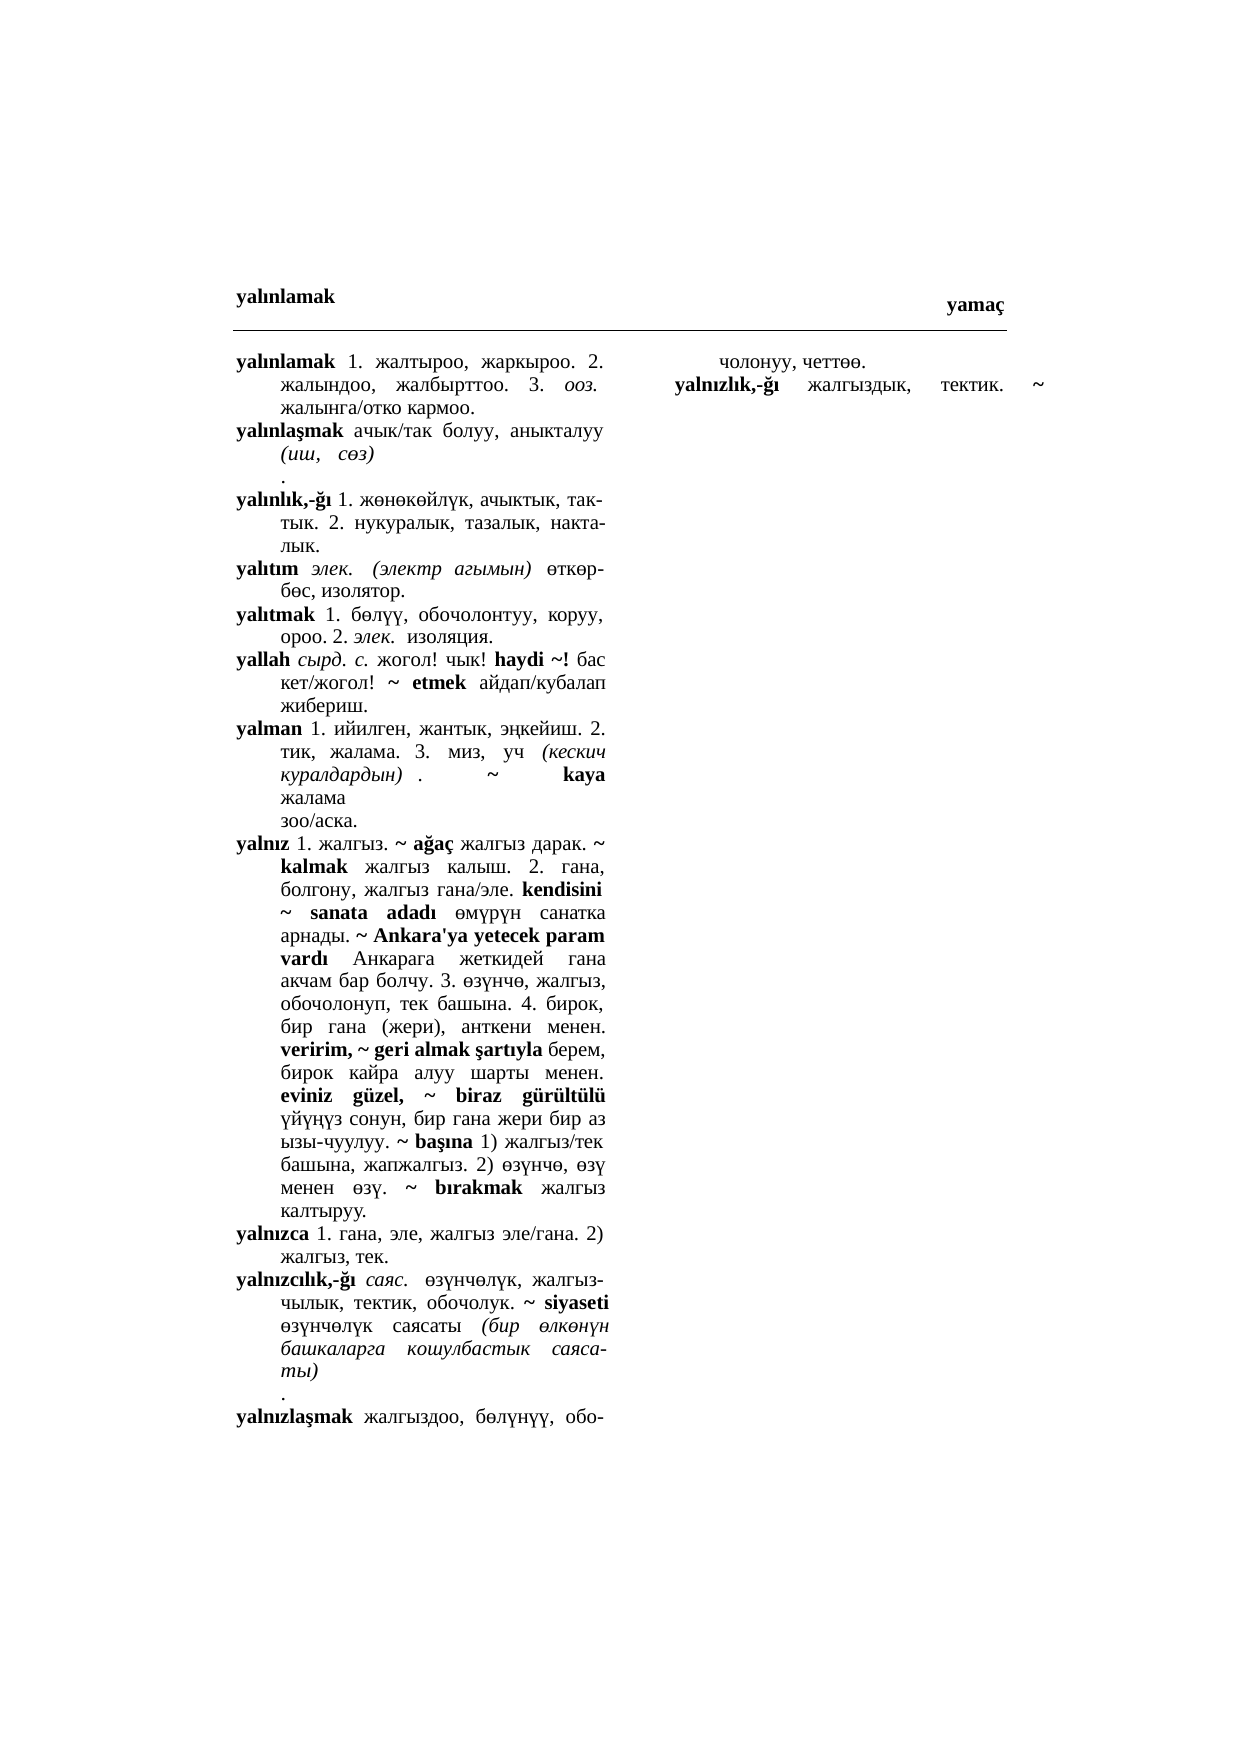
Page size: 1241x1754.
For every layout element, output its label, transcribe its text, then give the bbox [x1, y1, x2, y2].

text yalman 1. ийилген, жантык, эңкейиш. 2. тик, жалама. 3. миз, уч (кескич куралдардын) . ~ kaya жалама [236, 717, 606, 809]
text бир гана (жери), анткени менен. veririm, ~ geri almak şartıyla берем, бирок кайра алуу шарты менен. [280, 1016, 606, 1084]
text ~ sanata adadı өмүрүн санатка арнады. ~ Ankara'ya yetecek param [280, 901, 606, 947]
text yalnızlaşmak жалгыздоо, бөлүнүү, обо- [236, 1405, 606, 1428]
text yallah сырд. с. жогол! чык! haydi ~! бас кет/жогол! ~ etmek айдап/кубалап жибериш. [236, 648, 606, 717]
text yalınlaşmak ачык/так болуу, аныкталуу [236, 419, 609, 442]
text жалгыз, тек. [280, 1245, 390, 1268]
text yalnızcılık,-ğı саяс. өзүнчөлүк, жалгыз- [236, 1268, 609, 1291]
text (иш, сөз) . [280, 442, 374, 488]
text тык. 2. нукуралык, тазалык, накта- лык. [280, 511, 606, 557]
text ты) . [280, 1359, 328, 1405]
text yalıtım элек. (электр агымын) өткөр- [236, 557, 609, 579]
text болгону, жалгыз гана/эле. kendisini [280, 878, 606, 901]
text yalnız 1. жалгыз. ~ ağaç жалгыз дарак. ~ kalmak жалгыз калыш. 2. гана, [236, 832, 609, 878]
text башына, жапжалгыз. 2) өзүнчө, өзү менен өзү. ~ bırakmak жалгыз калтыруу. [280, 1153, 606, 1222]
text vardı Анкарага жеткидей гана акчам бар болчу. 3. өзүнчө, жалгыз, обочолонуп, тек башына. 4. бирок, [280, 947, 606, 1015]
text зоо/аска. [280, 809, 359, 832]
text yalınlamak 1. жалтыроо, жаркыроо. 2. жалындоо, жалбырттоо. 3. ооз. жалынга/отко кармоо. [236, 350, 606, 419]
text бөс, изолятор. [280, 579, 407, 603]
text yamaç [886, 292, 1065, 316]
text yalıtmak 1. бөлүү, обочолонтуу, коруу, ороо. 2. элек. изоляция. [236, 603, 609, 648]
text yalınlık,-ğı 1. жөнөкөйлүк, ачыктык, так- [236, 488, 609, 511]
text чылык, тектик, обочолук. ~ siyaseti өзүнчөлүк саясаты (бир өлкөнүн башкаларга кошулбастык саяса- [280, 1291, 609, 1359]
text yalınlamak [236, 284, 336, 308]
text eviniz güzel, ~ biraz gürültülü үйүңүз сонун, бир гана жери бир аз ызы-чуулуу. ~ başına 1) жалгыз/тек [280, 1084, 606, 1153]
text yalnızca 1. гана, эле, жалгыз эле/гана. 2) [236, 1222, 609, 1245]
text yalnızlık,-ğı жалгыздык, тектик. ~ [674, 373, 1065, 396]
text чолонуу, четтөө. [674, 350, 1061, 373]
